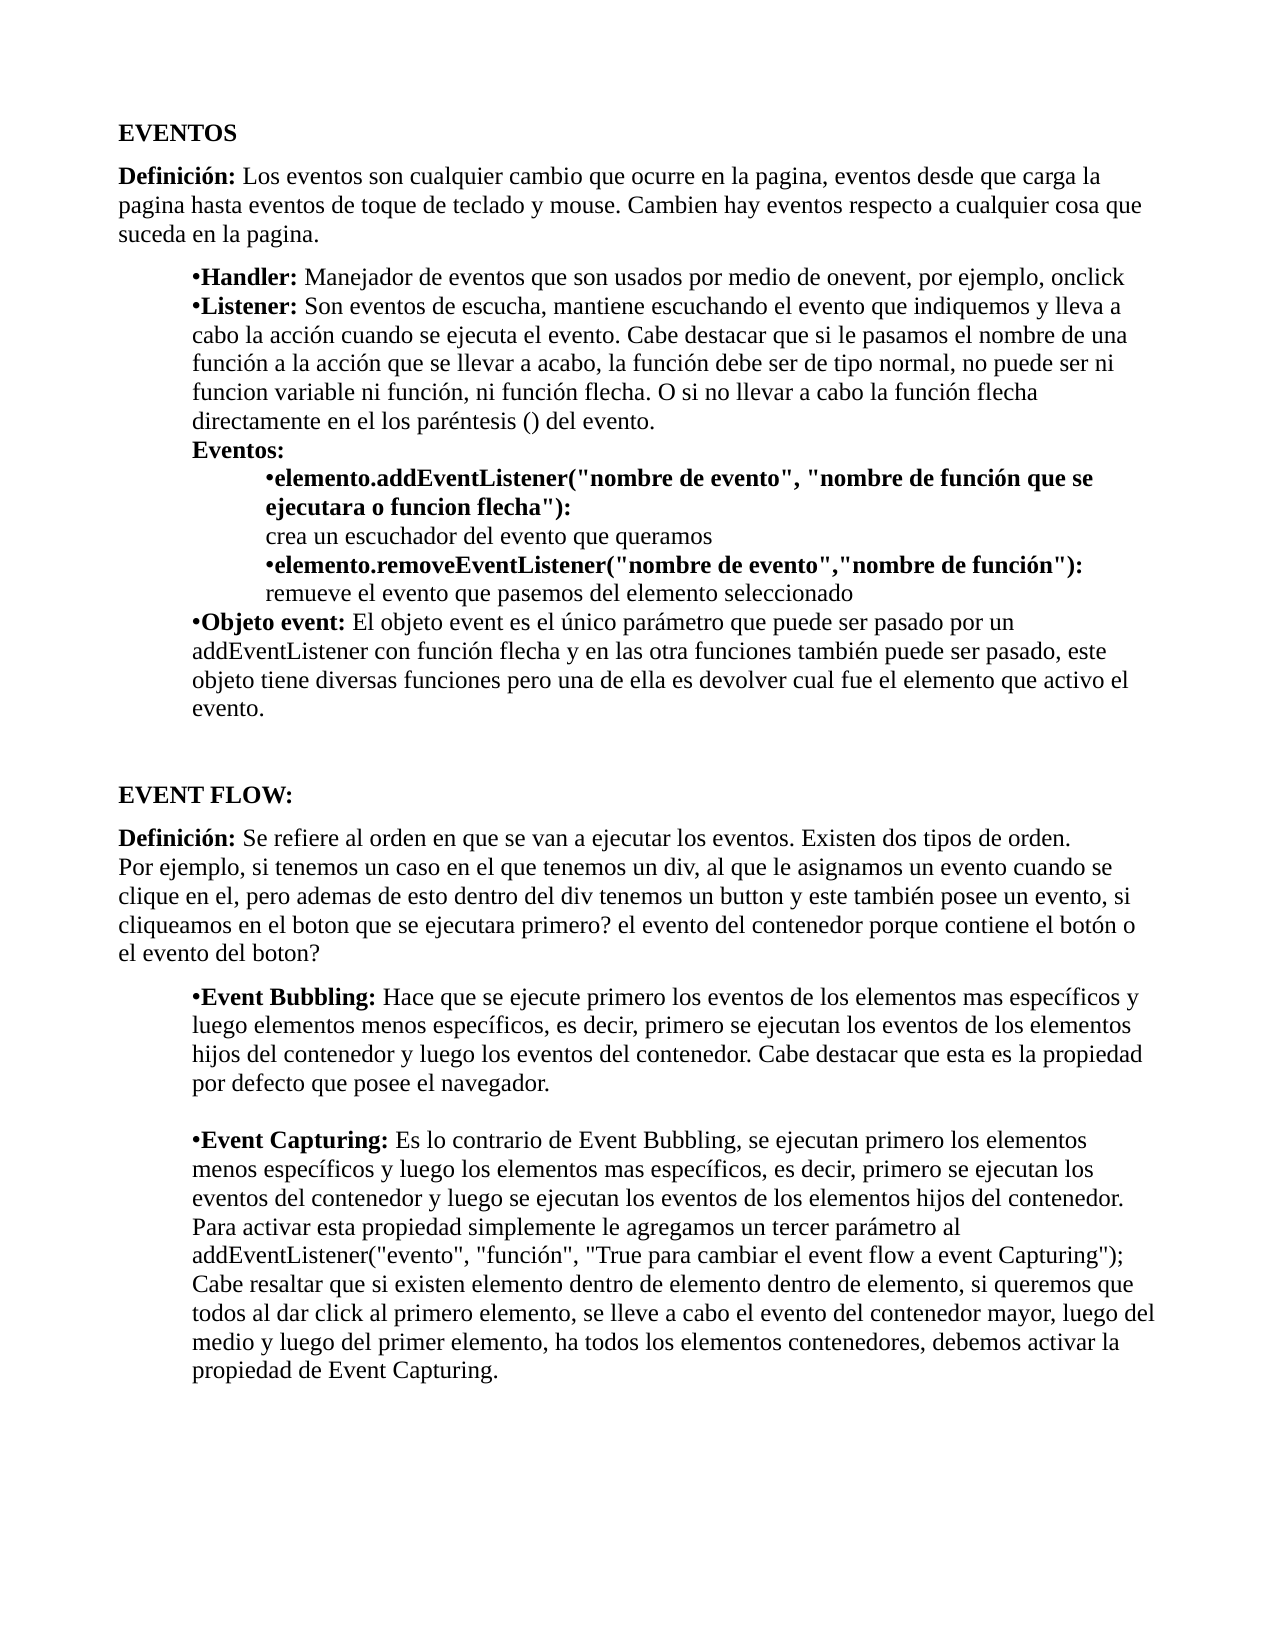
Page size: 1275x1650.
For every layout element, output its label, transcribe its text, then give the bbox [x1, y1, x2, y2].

text Definición: Los eventos son cualquier cambio que ocurre en la pagina, eventos desde que carga la pagina hasta eventos de toque de teclado y mouse. Cambien hay eventos respecto a cualquier cosa que suceda en la pagina. [118, 161, 1157, 248]
list crea un escuchador del evento que queramos [118, 521, 1157, 550]
text EVENT FLOW: [118, 780, 1157, 809]
text EVENTOS [118, 118, 1157, 147]
list Event Capturing: Es lo contrario de Event Bubbling, se ejecutan primero los elementos menos específicos y luego los elementos mas específicos, es decir, primero se ejecutan los eventos del contenedor y luego se ejecutan los eventos de los elementos hijos del contenedor. Para activar esta propiedad simplemente le agregamos un tercer parámetro al addEventListener("evento", "función", "True para cambiar el event flow a event Capturing"); Cabe resaltar que si existen elemento dentro de elemento dentro de elemento, si queremos que todos al dar click al primero elemento, se lleve a cabo el evento del contenedor mayor, luego del medio y luego del primer elemento, ha todos los elementos contenedores, debemos activar la propiedad de Event Capturing. [118, 1126, 1157, 1384]
list Listener: Son eventos de escucha, mantiene escuchando el evento que indiquemos y lleva a cabo la acción cuando se ejecuta el evento. Cabe destacar que si le pasamos el nombre de una función a la acción que se llevar a acabo, la función debe ser de tipo normal, no puede ser ni funcion variable ni función, ni función flecha. O si no llevar a cabo la función flecha directamente en el los paréntesis () del evento. Eventos: [118, 291, 1157, 463]
list elemento.removeEventListener("nombre de evento","nombre de función"): [118, 550, 1157, 578]
list Event Bubbling: Hace que se ejecute primero los eventos de los elementos mas específicos y luego elementos menos específicos, es decir, primero se ejecutan los eventos de los elementos hijos del contenedor y luego los eventos del contenedor. Cabe destacar que esta es la propiedad por defecto que posee el navegador. [118, 982, 1157, 1097]
text Definición: Se refiere al orden en que se van a ejecutar los eventos. Existen dos tipos de orden. Por ejemplo, si tenemos un caso en el que tenemos un div, al que le asignamos un evento cuando se clique en el, pero ademas de esto dentro del div tenemos un button y este también posee un evento, si cliqueamos en el boton que se ejecutara primero? el evento del contenedor porque contiene el botón o el evento del boton? [118, 823, 1157, 967]
list elemento.addEventListener("nombre de evento", "nombre de función que se ejecutara o funcion flecha"): [118, 463, 1157, 521]
list remueve el evento que pasemos del elemento seleccionado [118, 578, 1157, 607]
list Objeto event: El objeto event es el único parámetro que puede ser pasado por un addEventListener con función flecha y en las otra funciones también puede ser pasado, este objeto tiene diversas funciones pero una de ella es devolver cual fue el elemento que activo el evento. [118, 607, 1157, 722]
list Handler: Manejador de eventos que son usados por medio de onevent, por ejemplo, onclick [118, 262, 1157, 291]
